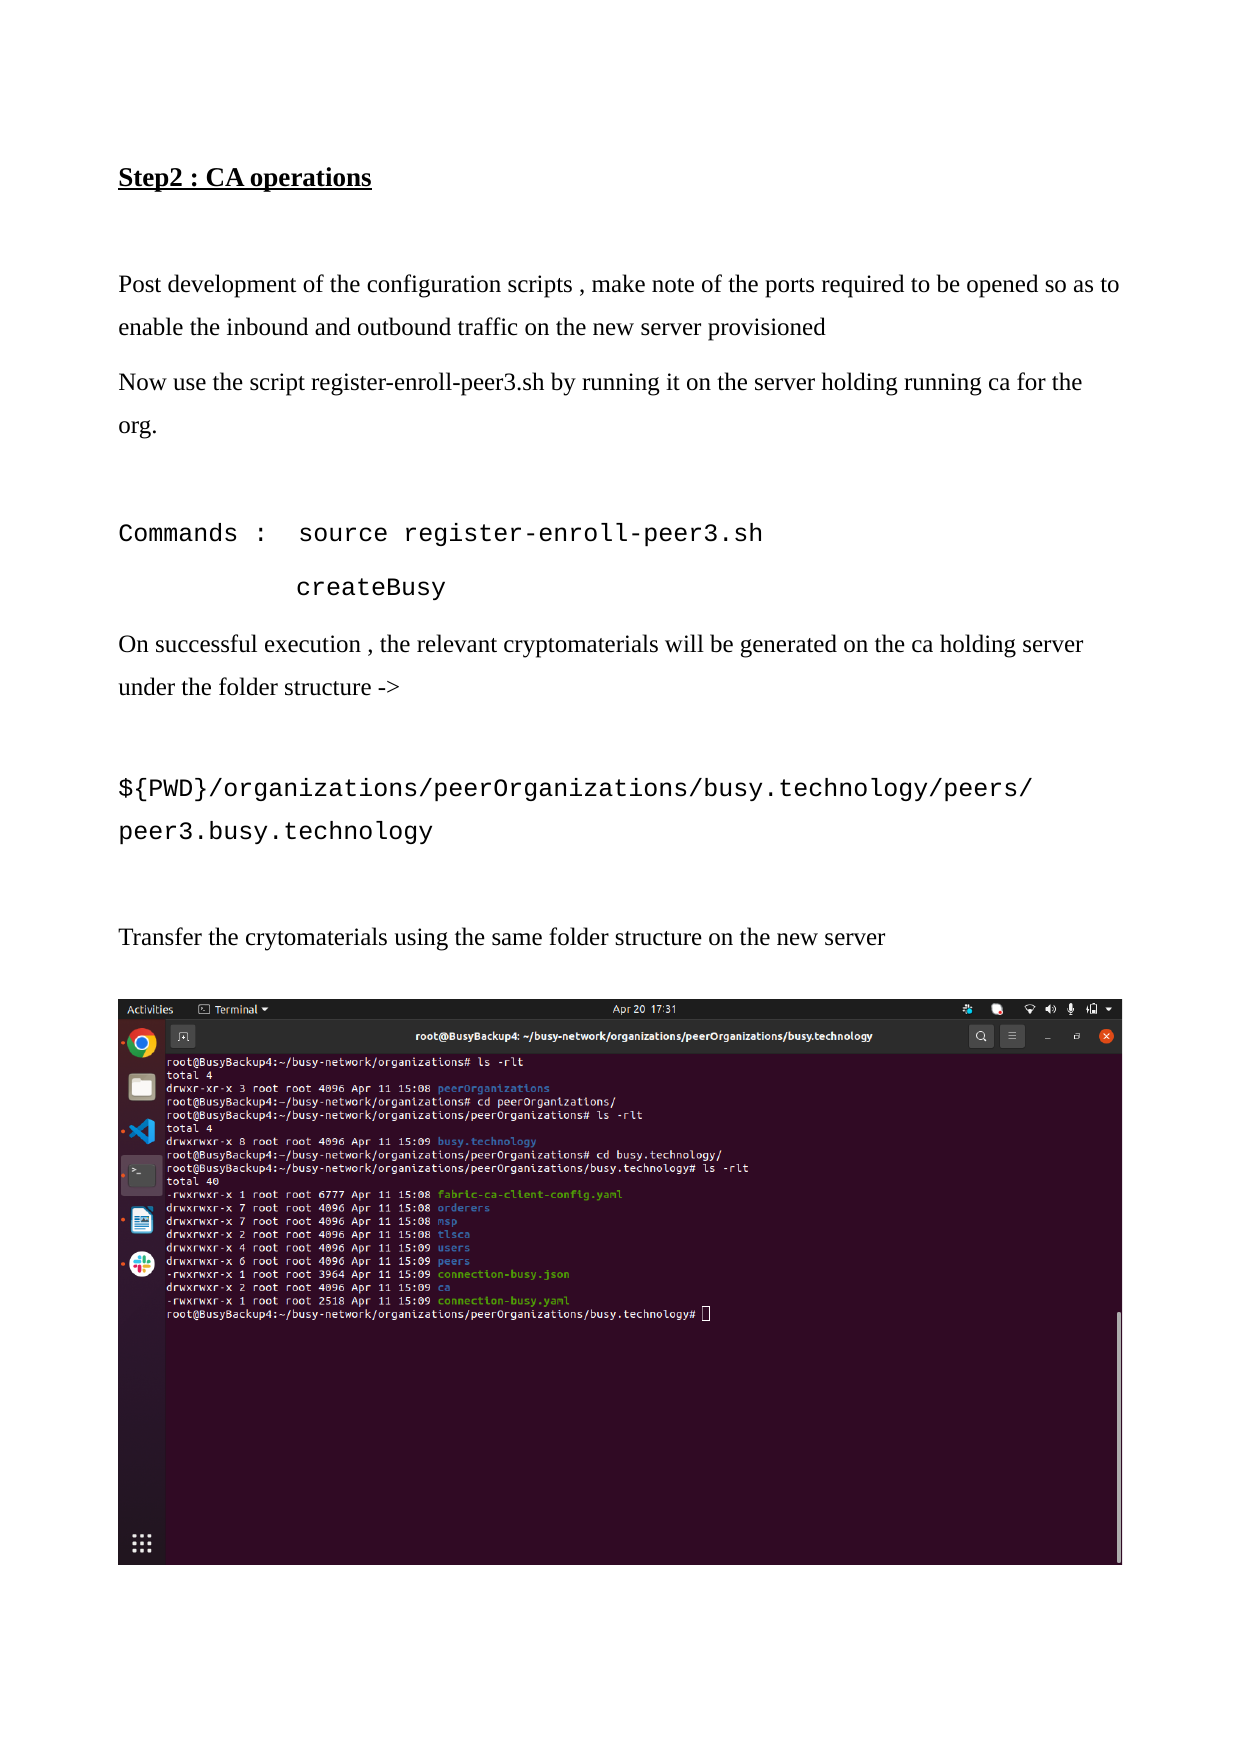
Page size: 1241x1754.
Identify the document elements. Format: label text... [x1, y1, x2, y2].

text createBusy [118, 574, 1122, 603]
text Transfer the crytomaterials using the same folder structure on the new server [118, 922, 1122, 951]
text Step2 : CA operations [118, 161, 1122, 192]
text Now use the script register-enroll-peer3.sh by running it on the server holding running ca for the org. [118, 367, 1122, 439]
text Post development of the configuration scripts , make note of the ports required to be opened so as to enable the inbound and outbound traffic on the new server provisioned [118, 269, 1122, 341]
text ${PWD}/organizations/peerOrganizations/busy.technology/peers/peer3.busy.technology [118, 776, 1122, 847]
picture [118, 999, 1123, 1565]
text On successful execution , the relevant cryptomaterials will be generated on the ca holding server under the folder structure -> [118, 629, 1122, 701]
text Commands : source register-enroll-peer3.sh [118, 520, 1122, 548]
